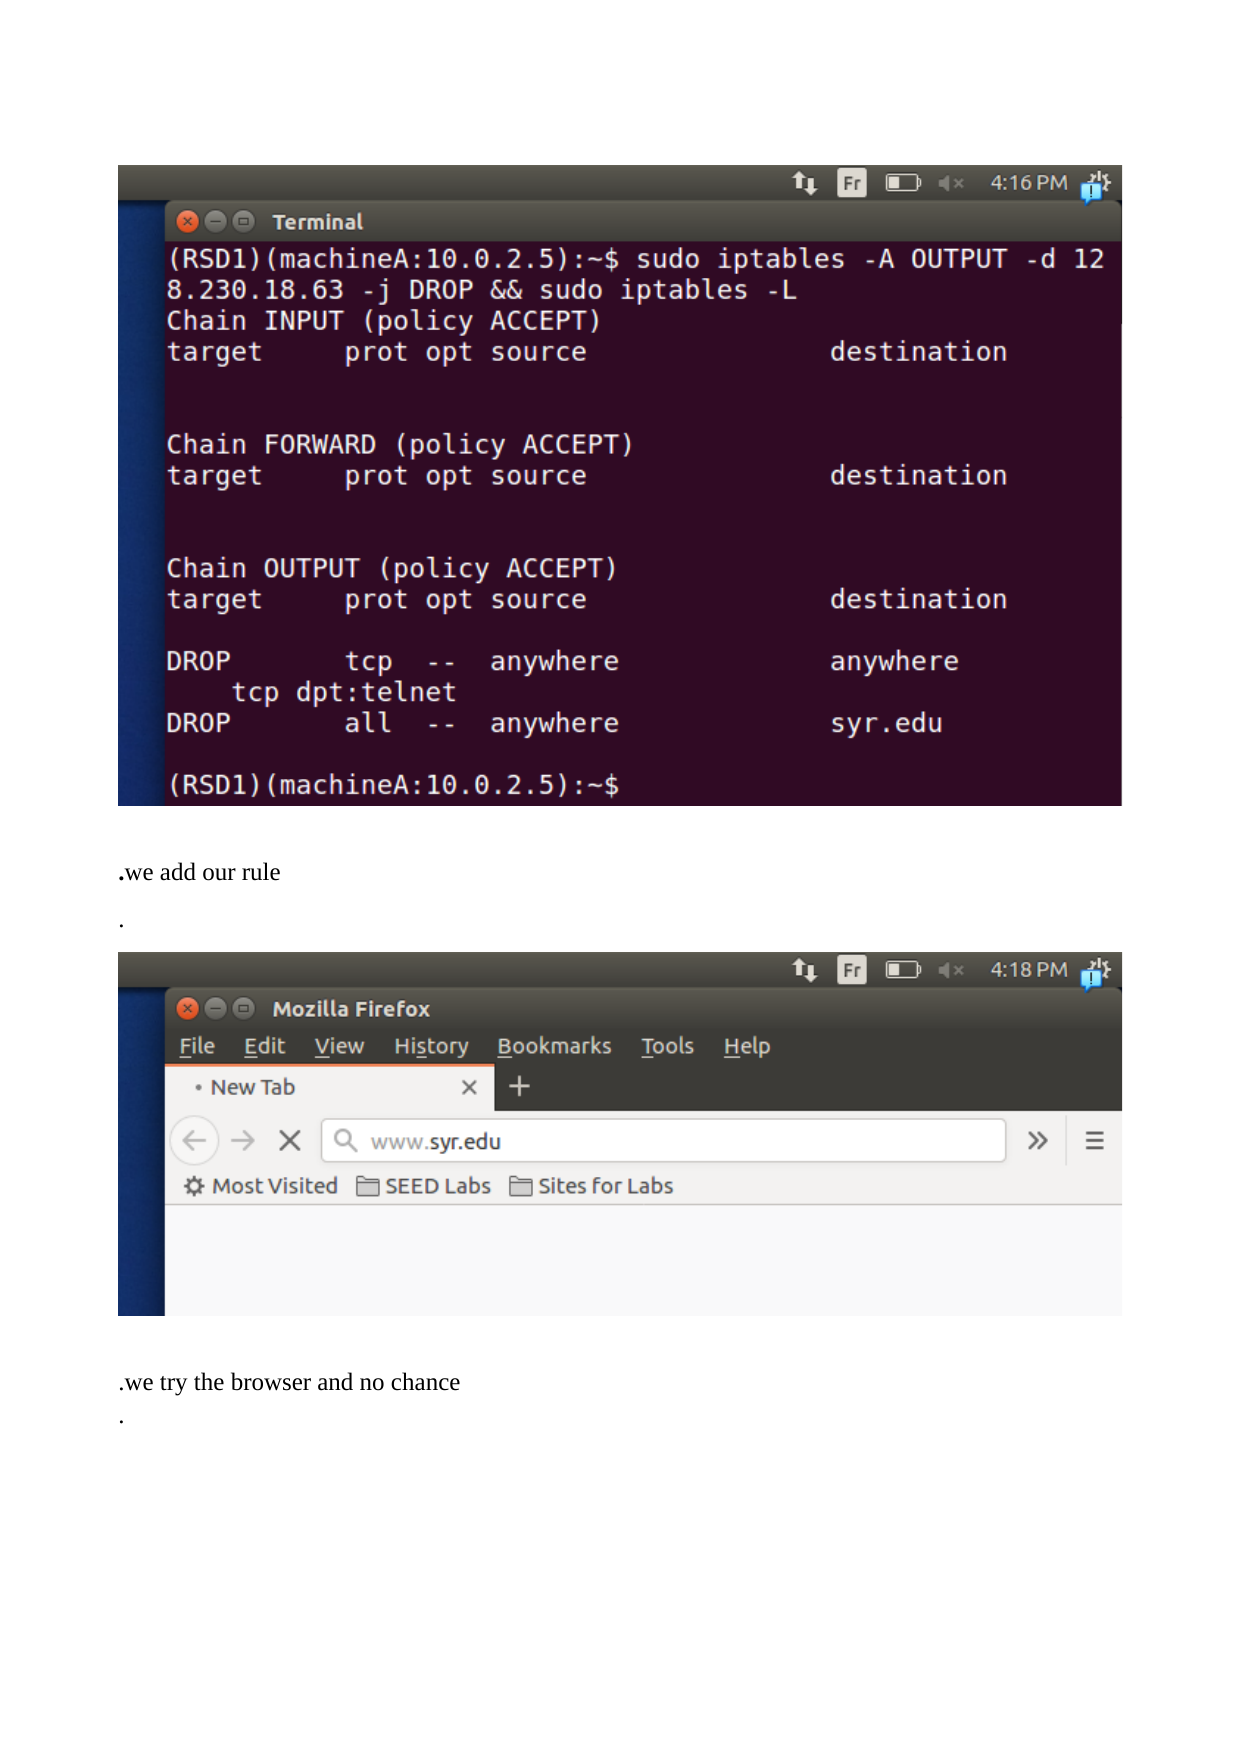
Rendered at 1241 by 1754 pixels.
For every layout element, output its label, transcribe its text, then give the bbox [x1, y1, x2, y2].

text .we add our rule [118, 857, 1122, 886]
text .we try the browser and no chance . [118, 1367, 1122, 1429]
text . [118, 904, 1122, 933]
picture [118, 952, 1123, 1316]
picture [118, 165, 1123, 806]
